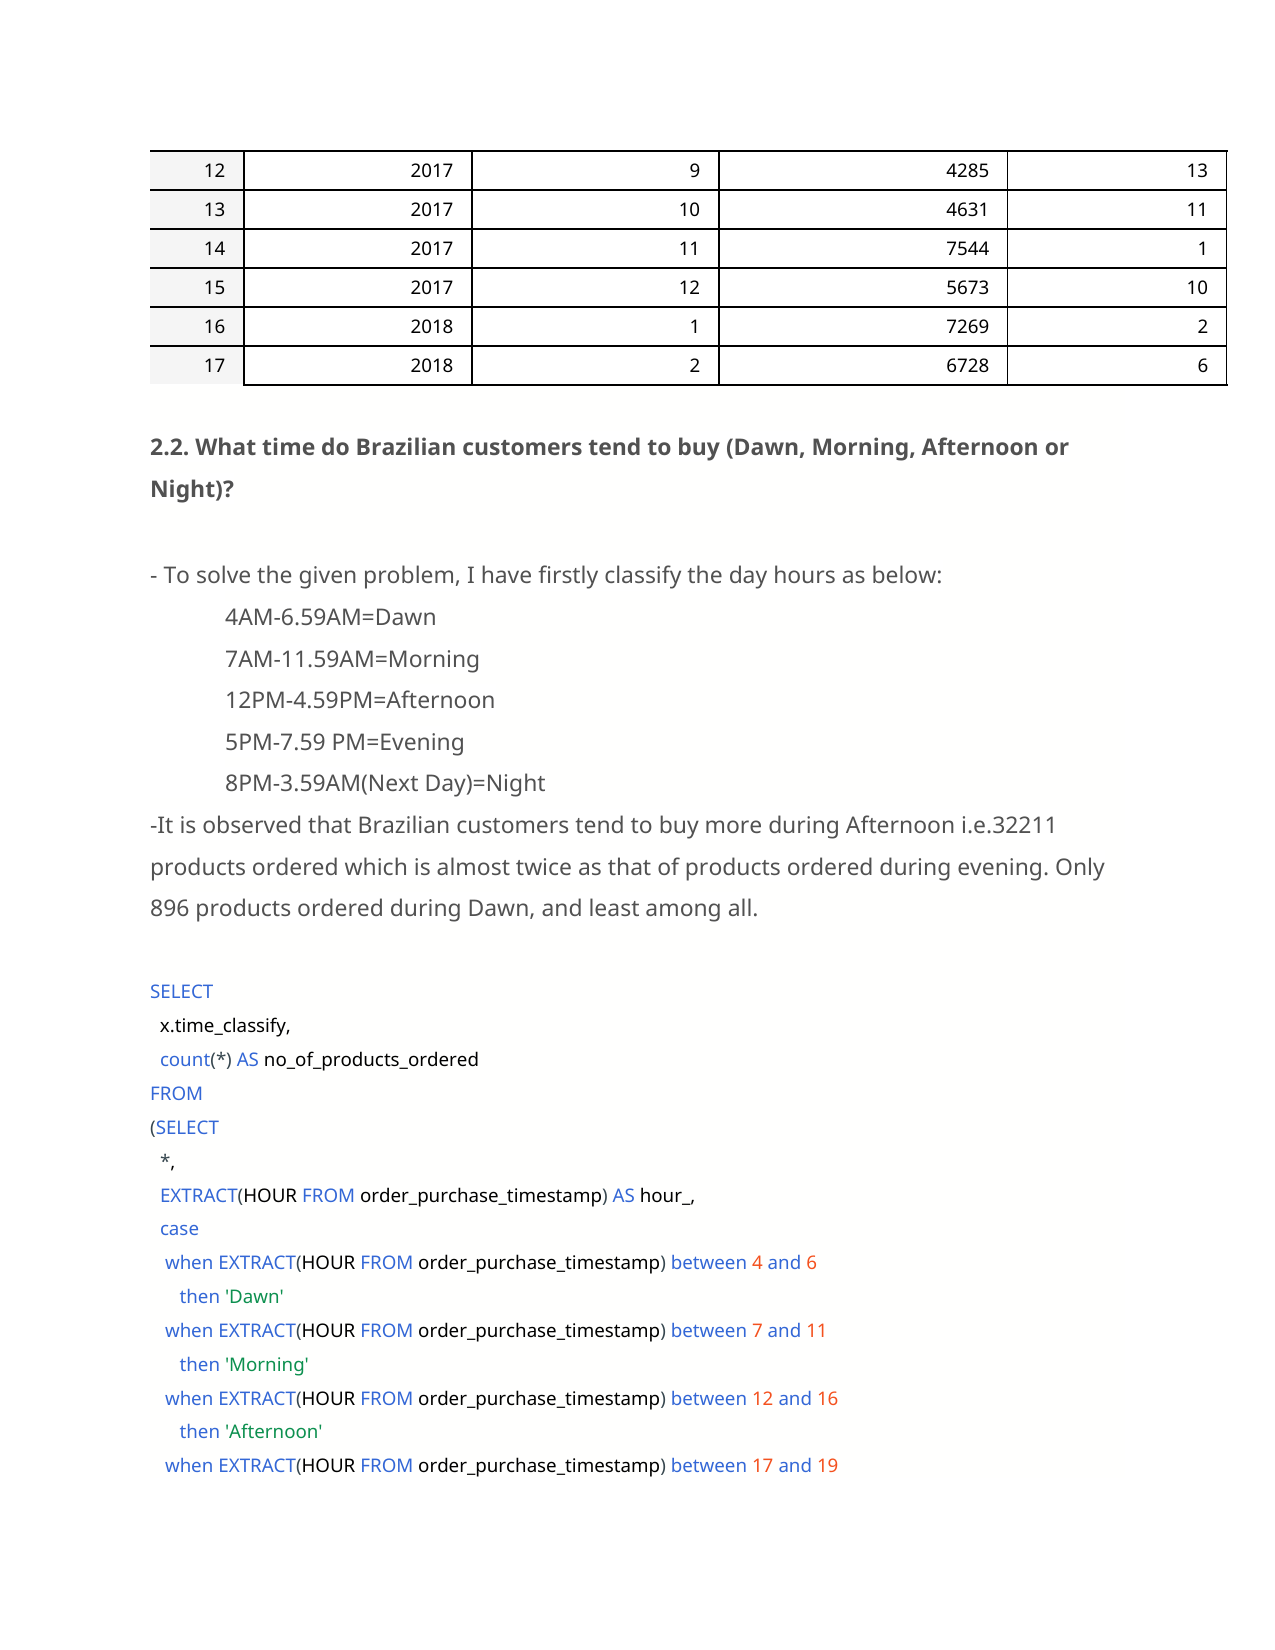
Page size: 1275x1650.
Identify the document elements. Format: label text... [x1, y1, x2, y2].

table_cell 1 [473, 308, 718, 345]
table_cell 2017 [245, 191, 471, 228]
table_cell 15 [150, 269, 243, 306]
table_cell 6728 [720, 347, 1007, 384]
table_cell 7269 [720, 308, 1007, 345]
text case [150, 1216, 1125, 1241]
table_cell 2017 [245, 152, 471, 189]
table_cell 6 [1008, 347, 1226, 384]
table_cell 10 [1008, 269, 1226, 306]
table_cell 1 [1008, 230, 1226, 267]
table_cell 16 [150, 308, 243, 345]
text count(*) AS no_of_products_ordered [150, 1046, 1125, 1072]
text *, [150, 1148, 1125, 1173]
table_cell 5673 [720, 269, 1007, 306]
text (SELECT [150, 1114, 1125, 1140]
table_cell 2018 [245, 347, 471, 384]
table_cell 17 [150, 347, 243, 384]
table_cell 11 [473, 230, 718, 267]
text then 'Morning' [150, 1351, 1125, 1377]
table_cell 12 [150, 152, 243, 189]
text then 'Afternoon' [150, 1419, 1125, 1444]
table_cell 2 [473, 347, 718, 384]
text when EXTRACT(HOUR FROM order_purchase_timestamp) between 7 and 11 [150, 1317, 1125, 1343]
text 8PM-3.59AM(Next Day)=Night [225, 767, 1125, 798]
text 5PM-7.59 PM=Evening [225, 726, 1125, 757]
table_cell 11 [1008, 191, 1226, 228]
table_cell 13 [1008, 152, 1226, 189]
text - To solve the given problem, I have firstly classify the day hours as below: [150, 559, 1125, 591]
table_cell 2017 [245, 230, 471, 267]
table_cell 2018 [245, 308, 471, 345]
text when EXTRACT(HOUR FROM order_purchase_timestamp) between 17 and 19 [150, 1453, 1125, 1478]
table_cell 7544 [720, 230, 1007, 267]
text when EXTRACT(HOUR FROM order_purchase_timestamp) between 4 and 6 [150, 1249, 1125, 1275]
text 7AM-11.59AM=Morning [225, 643, 1125, 674]
table_cell 9 [473, 152, 718, 189]
text then 'Dawn' [150, 1283, 1125, 1309]
table_cell 10 [473, 191, 718, 228]
text EXTRACT(HOUR FROM order_purchase_timestamp) AS hour_, [150, 1182, 1125, 1207]
text FROM [150, 1080, 1125, 1106]
table_cell 13 [150, 191, 243, 228]
table_cell 4285 [720, 152, 1007, 189]
text 2.2. What time do Brazilian customers tend to buy (Dawn, Morning, Afternoon or Night)? [150, 431, 1125, 504]
table_cell 12 [473, 269, 718, 306]
table_cell 4631 [720, 191, 1007, 228]
table_cell 2 [1008, 308, 1226, 345]
text x.time_classify, [150, 1013, 1125, 1038]
table_cell 2017 [245, 269, 471, 306]
text 4AM-6.59AM=Dawn [225, 601, 1125, 632]
text when EXTRACT(HOUR FROM order_purchase_timestamp) between 12 and 16 [150, 1385, 1125, 1411]
text SELECT [150, 979, 1125, 1004]
table_cell 14 [150, 230, 243, 267]
text -It is observed that Brazilian customers tend to buy more during Afternoon i.e.32211 products ordered which is almost twice as that of products ordered during evening. Only 896 products ordered during Dawn, and least among all. [150, 809, 1125, 923]
text 12PM-4.59PM=Afternoon [225, 684, 1125, 715]
